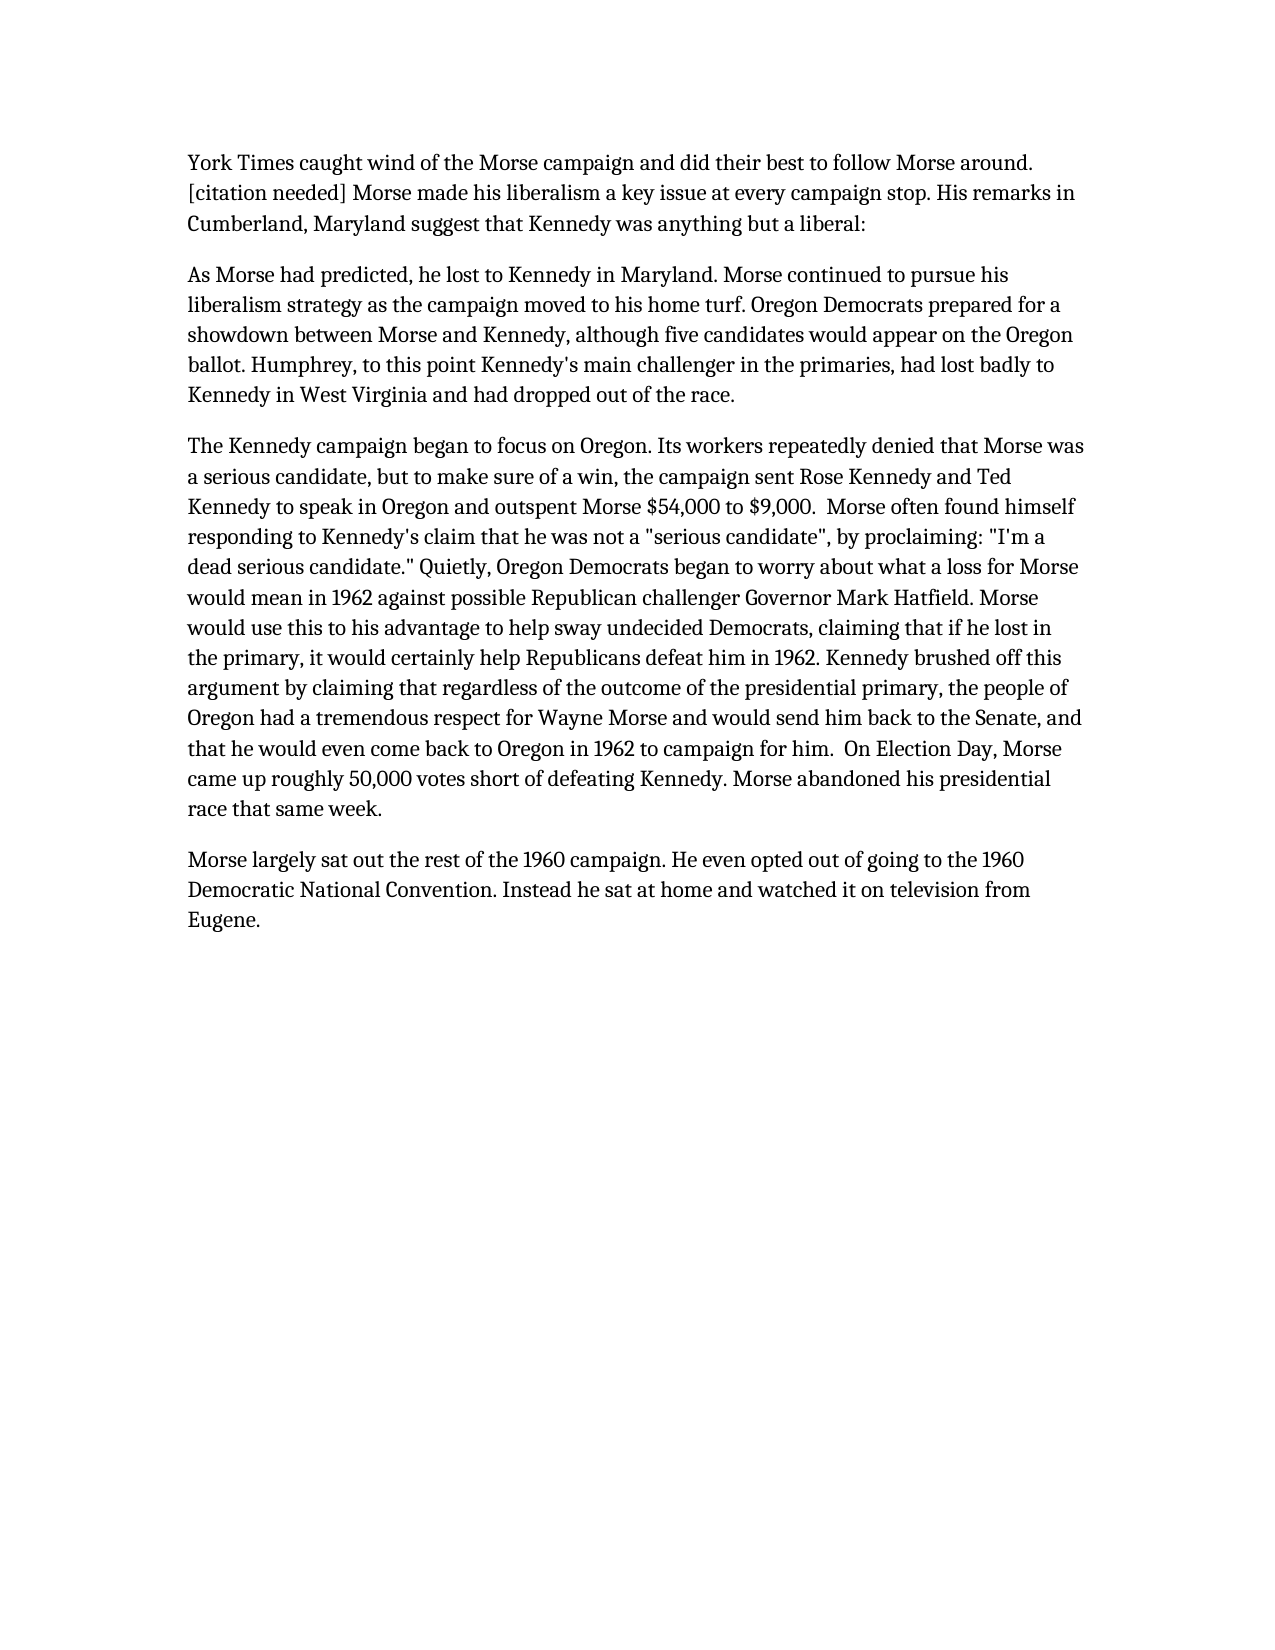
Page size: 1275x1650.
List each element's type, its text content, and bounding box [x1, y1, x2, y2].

text The Kennedy campaign began to focus on Oregon. Its workers repeatedly denied that Morse was a serious candidate, but to make sure of a win, the campaign sent Rose Kennedy and Ted Kennedy to speak in Oregon and outspent Morse $54,000 to $9,000. Morse often found himself responding to Kennedy's claim that he was not a "serious candidate", by proclaiming: "I'm a dead serious candidate." Quietly, Oregon Democrats began to worry about what a loss for Morse would mean in 1962 against possible Republican challenger Governor Mark Hatfield. Morse would use this to his advantage to help sway undecided Democrats, claiming that if he lost in the primary, it would certainly help Republicans defeat him in 1962. Kennedy brushed off this argument by claiming that regardless of the outcome of the presidential primary, the people of Oregon had a tremendous respect for Wayne Morse and would send him back to the Senate, and that he would even come back to Oregon in 1962 to campaign for him. On Election Day, Morse came up roughly 50,000 votes short of defeating Kennedy. Morse abandoned his presidential race that same week. [187, 433, 1087, 822]
text Morse largely sat out the rest of the 1960 campaign. He even opted out of going to the 1960 Democratic National Convention. Instead he sat at home and watched it on television from Eugene. [187, 847, 1087, 934]
text As Morse had predicted, he lost to Kennedy in Maryland. Morse continued to pursue his liberalism strategy as the campaign moved to his home turf. Oregon Democrats prepared for a showdown between Morse and Kennedy, although five candidates would appear on the Oregon ballot. Humphrey, to this point Kennedy's main challenger in the primaries, had lost badly to Kennedy in West Virginia and had dropped out of the race. [187, 261, 1087, 409]
text York Times caught wind of the Morse campaign and did their best to follow Morse around.[citation needed] Morse made his liberalism a key issue at every campaign stop. His remarks in Cumberland, Maryland suggest that Kennedy was anything but a liberal: [187, 150, 1087, 237]
